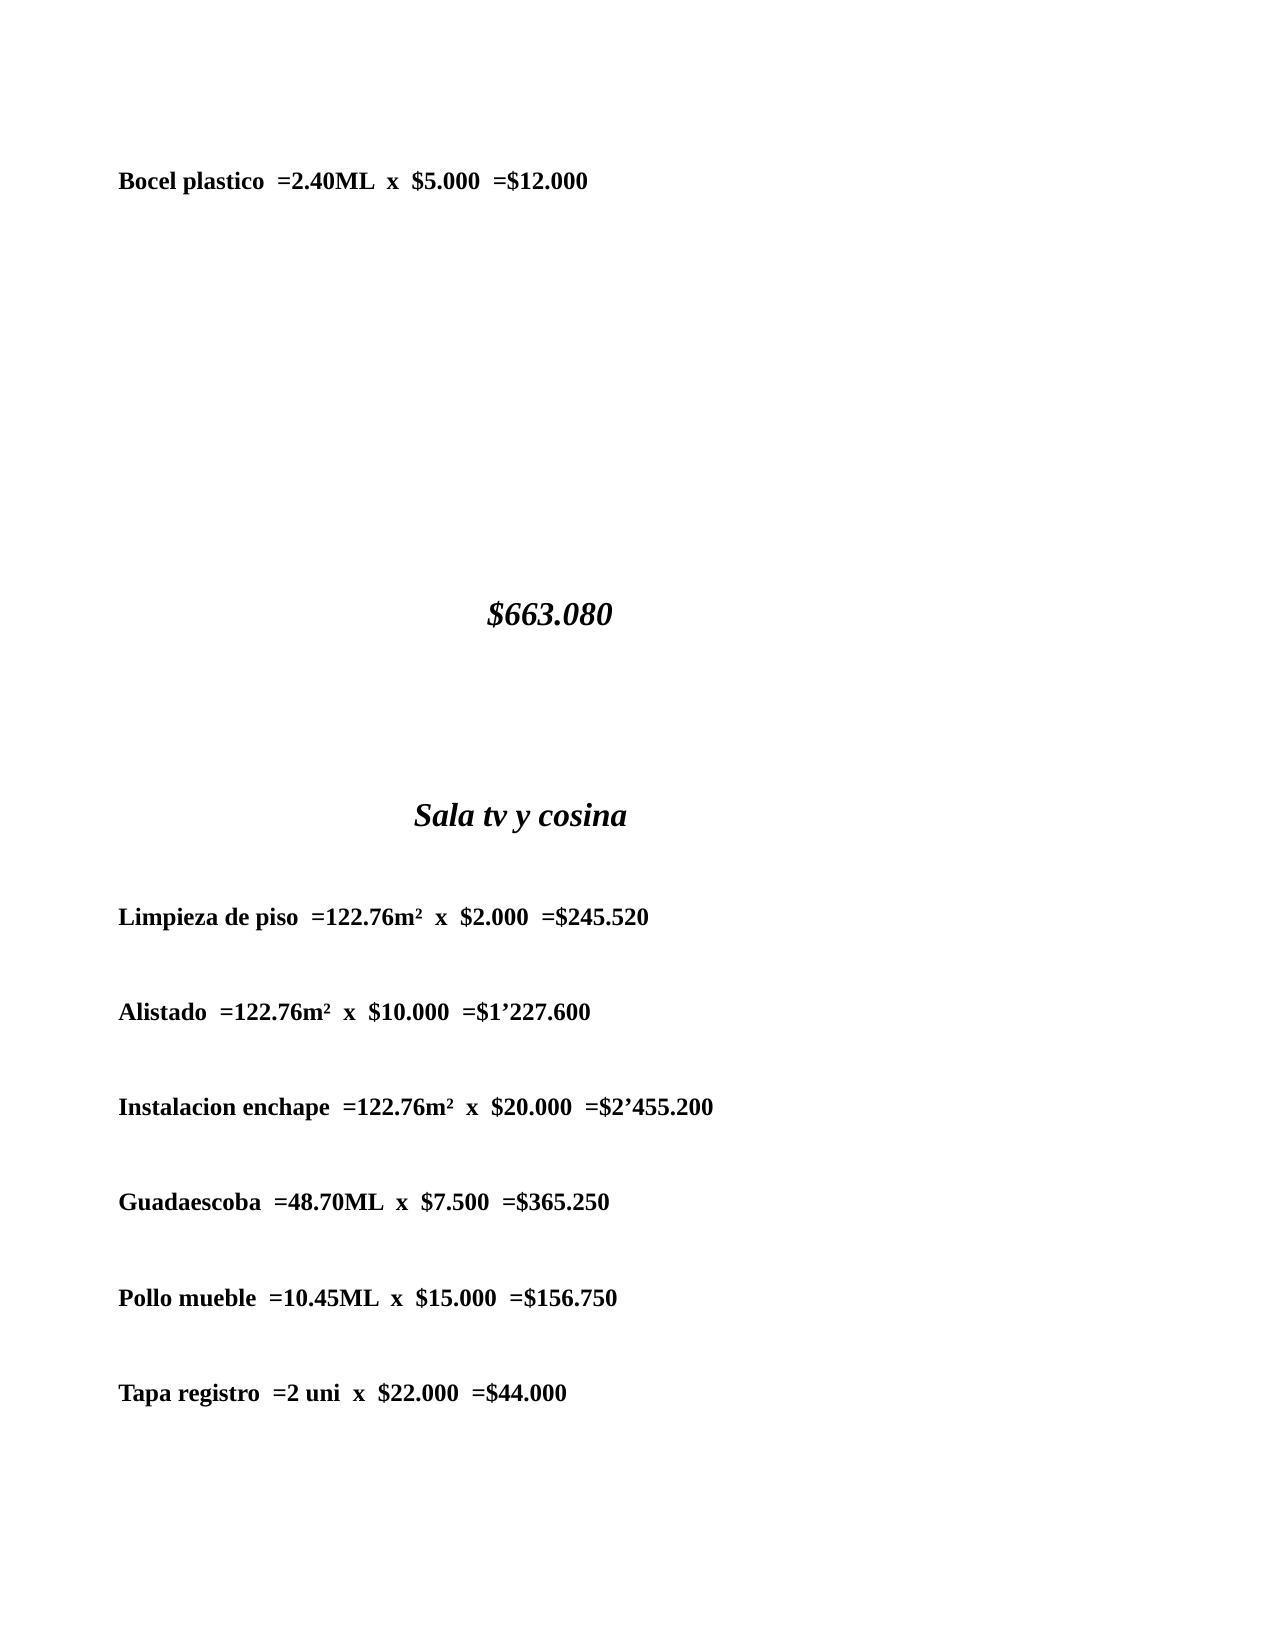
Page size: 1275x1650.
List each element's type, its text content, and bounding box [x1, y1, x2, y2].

text Instalacion enchape =122.76m² x $20.000 =$2’455.200 [118, 1092, 1157, 1121]
text Alistado =122.76m² x $10.000 =$1’227.600 [118, 997, 1157, 1026]
text Guadaescoba =48.70ML x $7.500 =$365.250 [118, 1187, 1157, 1216]
text Pollo mueble =10.45ML x $15.000 =$156.750 [118, 1283, 1157, 1311]
text Tapa registro =2 uni x $22.000 =$44.000 [118, 1378, 1157, 1407]
text Sala tv y cosina [118, 796, 1157, 834]
text Bocel plastico =2.40ML x $5.000 =$12.000 [118, 166, 1157, 194]
text $663.080 [118, 594, 1157, 632]
text Limpieza de piso =122.76m² x $2.000 =$245.520 [118, 902, 1157, 931]
